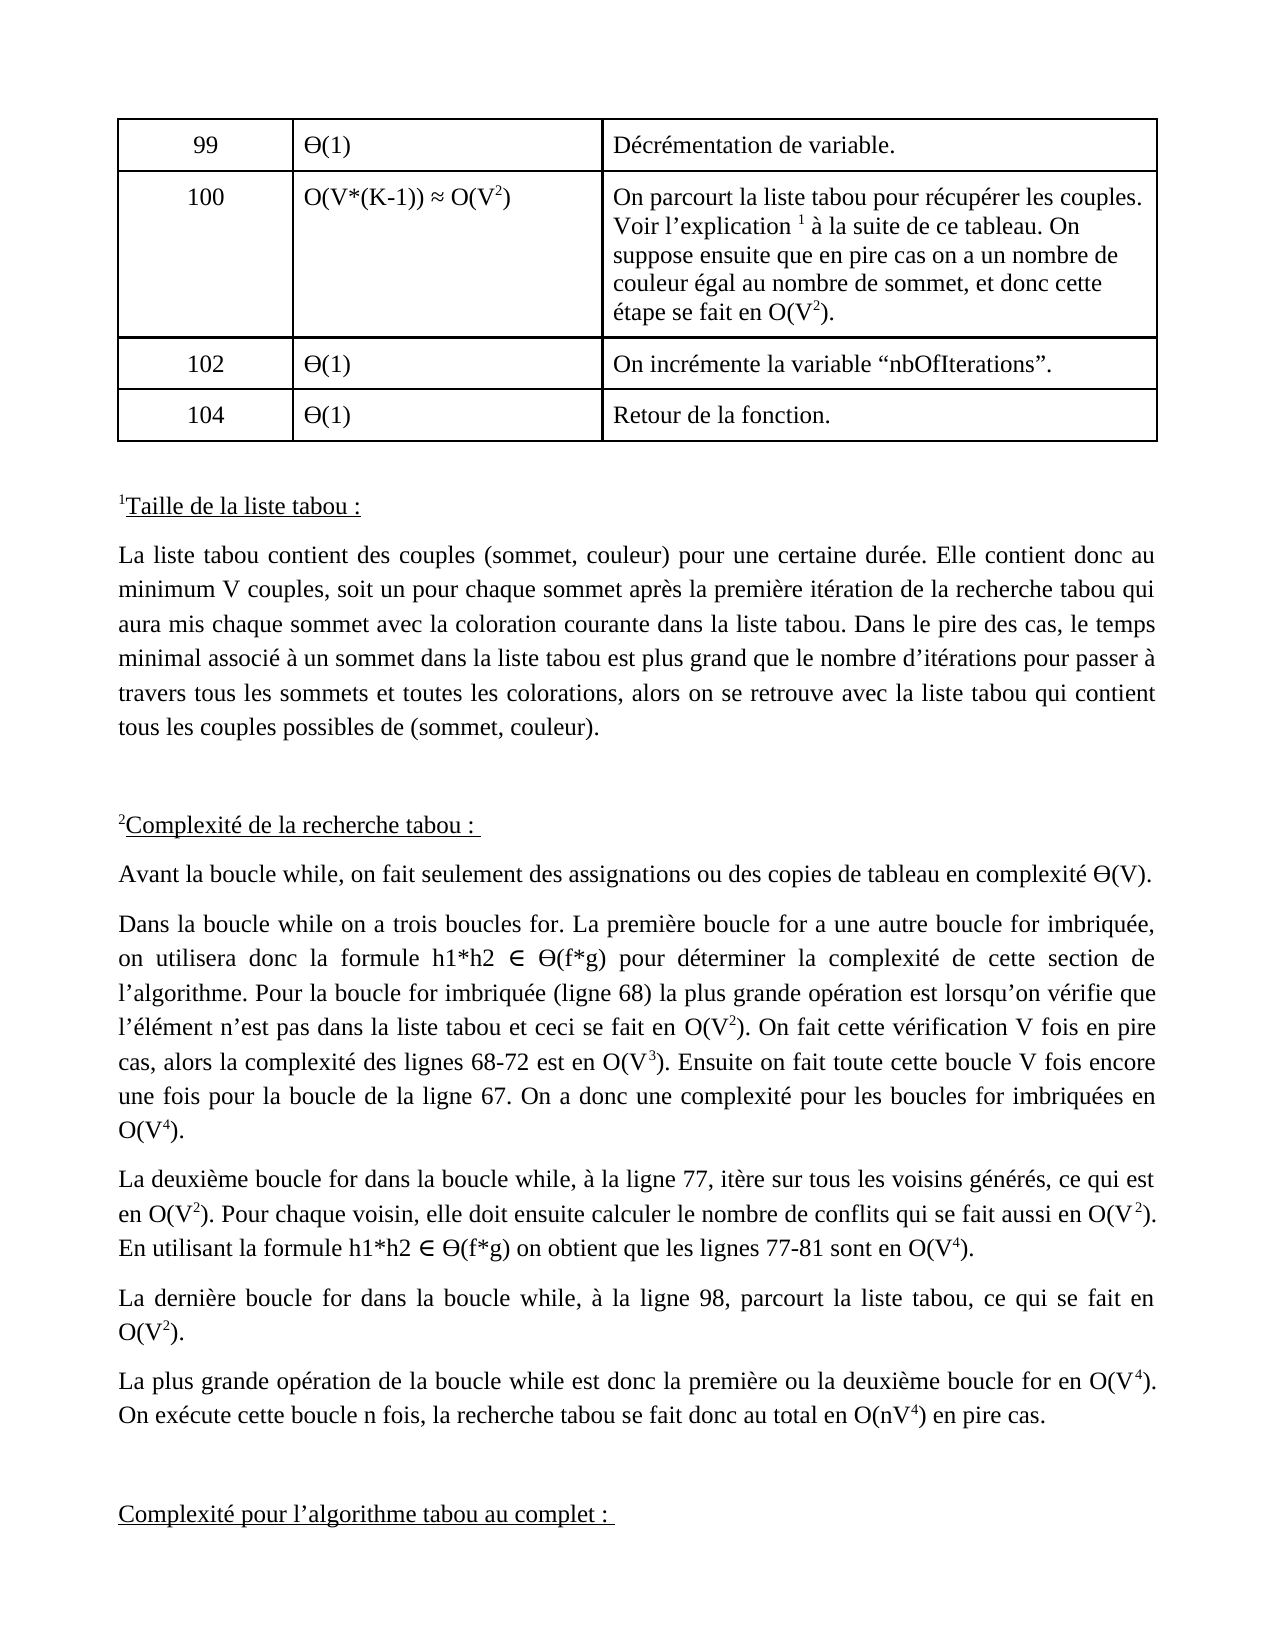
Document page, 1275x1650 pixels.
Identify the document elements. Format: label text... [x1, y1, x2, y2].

table_cell 99 [119, 120, 292, 170]
table_cell Ө(1) [294, 390, 601, 440]
table_cell Retour de la fonction. [604, 390, 1156, 440]
text La dernière boucle for dans la boucle while, à la ligne 98, parcourt la liste tabou, ce qui se fait en O(V2). [118, 1283, 1157, 1346]
table_cell 100 [119, 172, 292, 336]
text La deuxième boucle for dans la boucle while, à la ligne 77, itère sur tous les voisins générés, ce qui est en O(V2). Pour chaque voisin, elle doit ensuite calculer le nombre de conflits qui se fait aussi en O(V2). En utilisant la formule h1*h2 ∈ Ө(f*g) on obtient que les lignes 77-81 sont en O(V4). [118, 1164, 1157, 1262]
table_cell 102 [119, 339, 292, 388]
text 2Complexité de la recherche tabou : [118, 811, 1157, 839]
table_cell On incrémente la variable “nbOfIterations”. [604, 339, 1156, 388]
table_cell Décrémentation de variable. [604, 120, 1156, 170]
text La plus grande opération de la boucle while est donc la première ou la deuxième boucle for en O(V4). On exécute cette boucle n fois, la recherche tabou se fait donc au total en O(nV4) en pire cas. [118, 1366, 1157, 1429]
table_cell On parcourt la liste tabou pour récupérer les couples. Voir l’explication 1 à la suite de ce tableau. On suppose ensuite que en pire cas on a un nombre de couleur égal au nombre de sommet, et donc cette étape se fait en O(V2). [604, 172, 1156, 336]
text Avant la boucle while, on fait seulement des assignations ou des copies de tableau en complexité Ө(V). [118, 859, 1157, 888]
table_cell Ө(1) [294, 339, 601, 388]
table_cell Ө(1) [294, 120, 601, 170]
text 1Taille de la liste tabou : [118, 491, 1157, 520]
table_cell O(V*(K-1)) ≈ O(V2) [294, 172, 601, 336]
text Dans la boucle while on a trois boucles for. La première boucle for a une autre boucle for imbriquée, on utilisera donc la formule h1*h2 ∈ Ө(f*g) pour déterminer la complexité de cette section de l’algorithme. Pour la boucle for imbriquée (ligne 68) la plus grande opération est lorsqu’on vérifie que l’élément n’est pas dans la liste tabou et ceci se fait en O(V2). On fait cette vérification V fois en pire cas, alors la complexité des lignes 68-72 est en O(V3). Ensuite on fait toute cette boucle V fois encore une fois pour la boucle de la ligne 67. On a donc une complexité pour les boucles for imbriquées en O(V4). [118, 909, 1157, 1144]
text Complexité pour l’algorithme tabou au complet : [118, 1499, 1157, 1527]
table_cell 104 [119, 390, 292, 440]
text La liste tabou contient des couples (sommet, couleur) pour une certaine durée. Elle contient donc au minimum V couples, soit un pour chaque sommet après la première itération de la recherche tabou qui aura mis chaque sommet avec la coloration courante dans la liste tabou. Dans le pire des cas, le temps minimal associé à un sommet dans la liste tabou est plus grand que le nombre d’itérations pour passer à travers tous les sommets et toutes les colorations, alors on se retrouve avec la liste tabou qui contient tous les couples possibles de (sommet, couleur). [118, 540, 1157, 741]
